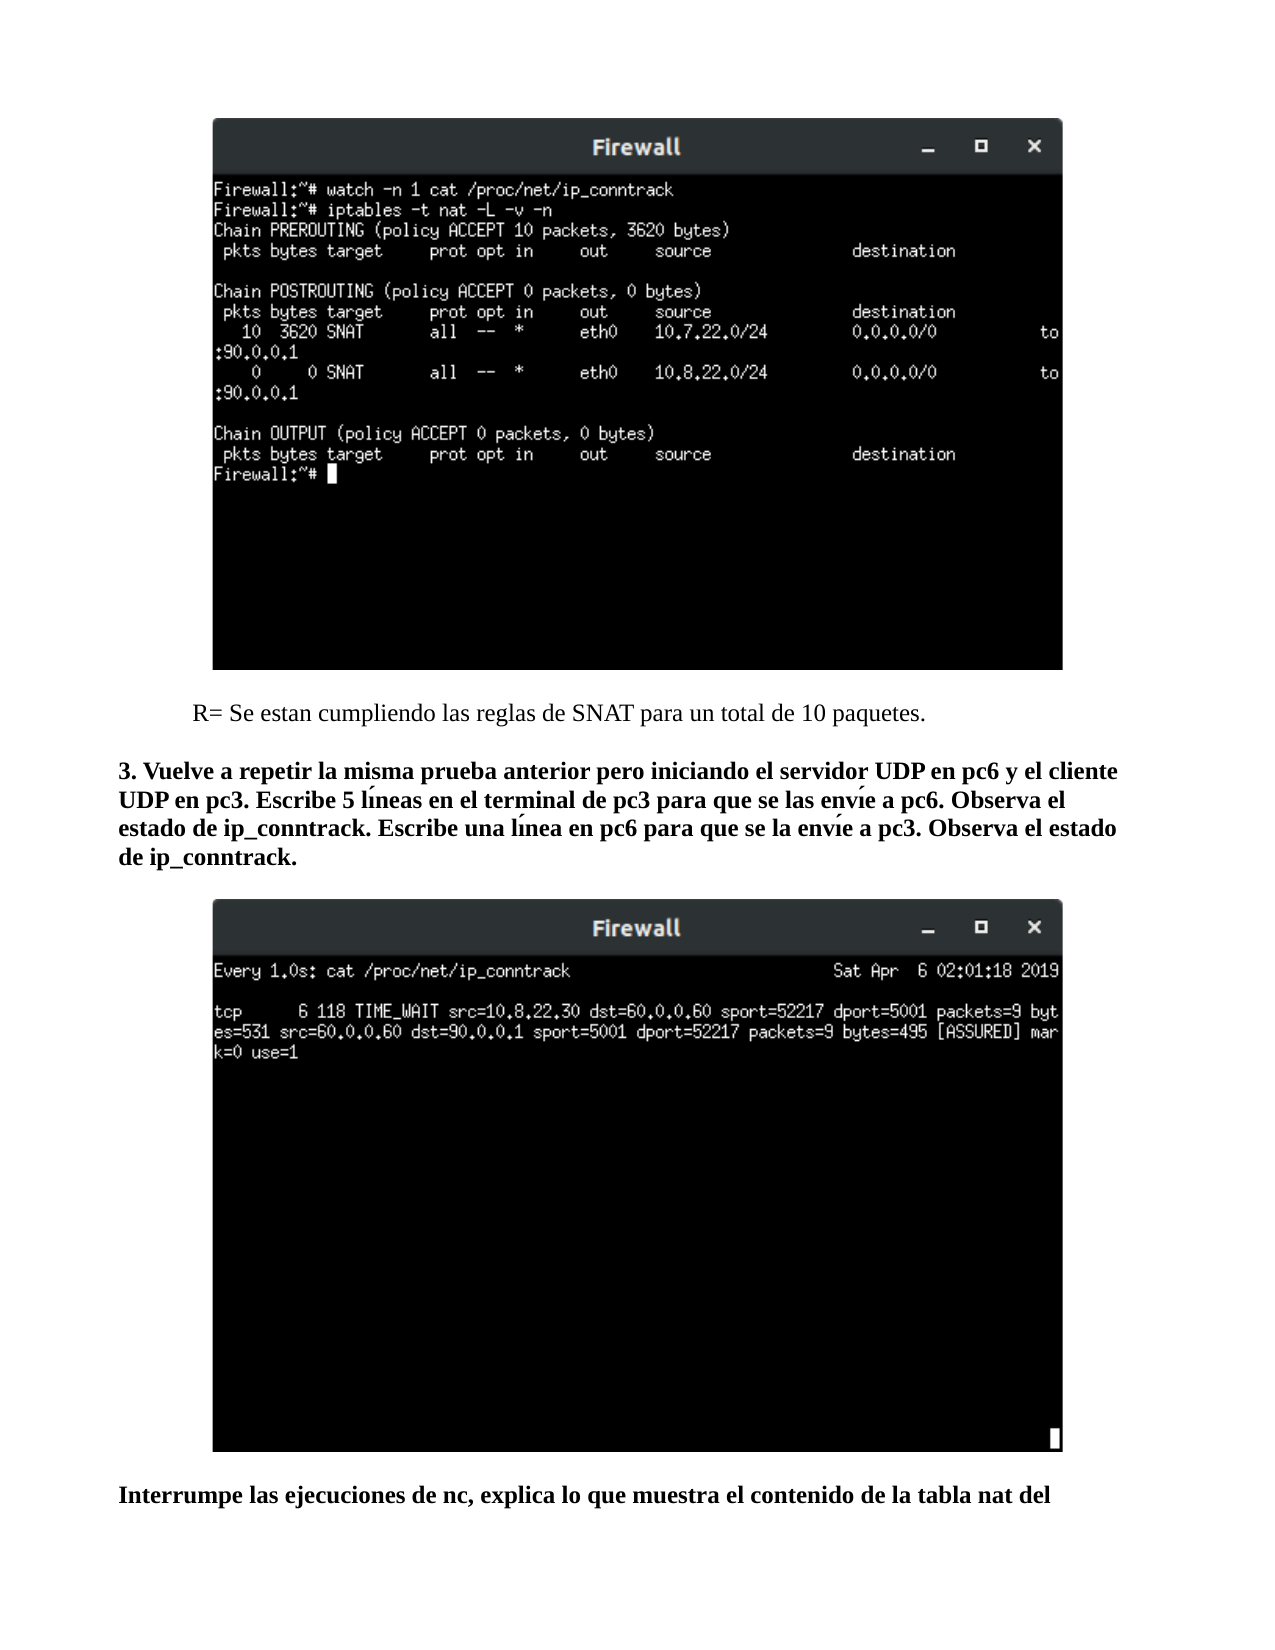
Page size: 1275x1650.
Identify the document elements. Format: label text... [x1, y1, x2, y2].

text de ip_conntrack. [118, 842, 1157, 871]
text UDP en pc3. Escribe 5 lı́neas en el terminal de pc3 para que se las envı́e a pc6. Observa el [118, 785, 1157, 813]
text estado de ip_conntrack. Escribe una lı́nea en pc6 para que se la envı́e a pc3. Observa el estado [118, 813, 1157, 842]
text 3. Vuelve a repetir la misma prueba anterior pero iniciando el servidor UDP en pc6 y el cliente [118, 756, 1157, 785]
text Interrumpe las ejecuciones de nc, explica lo que muestra el contenido de la tabla nat del [118, 1480, 1157, 1509]
text R= Se estan cumpliendo las reglas de SNAT para un total de 10 paquetes. [118, 698, 1157, 727]
picture [212, 118, 1063, 670]
picture [212, 899, 1063, 1452]
